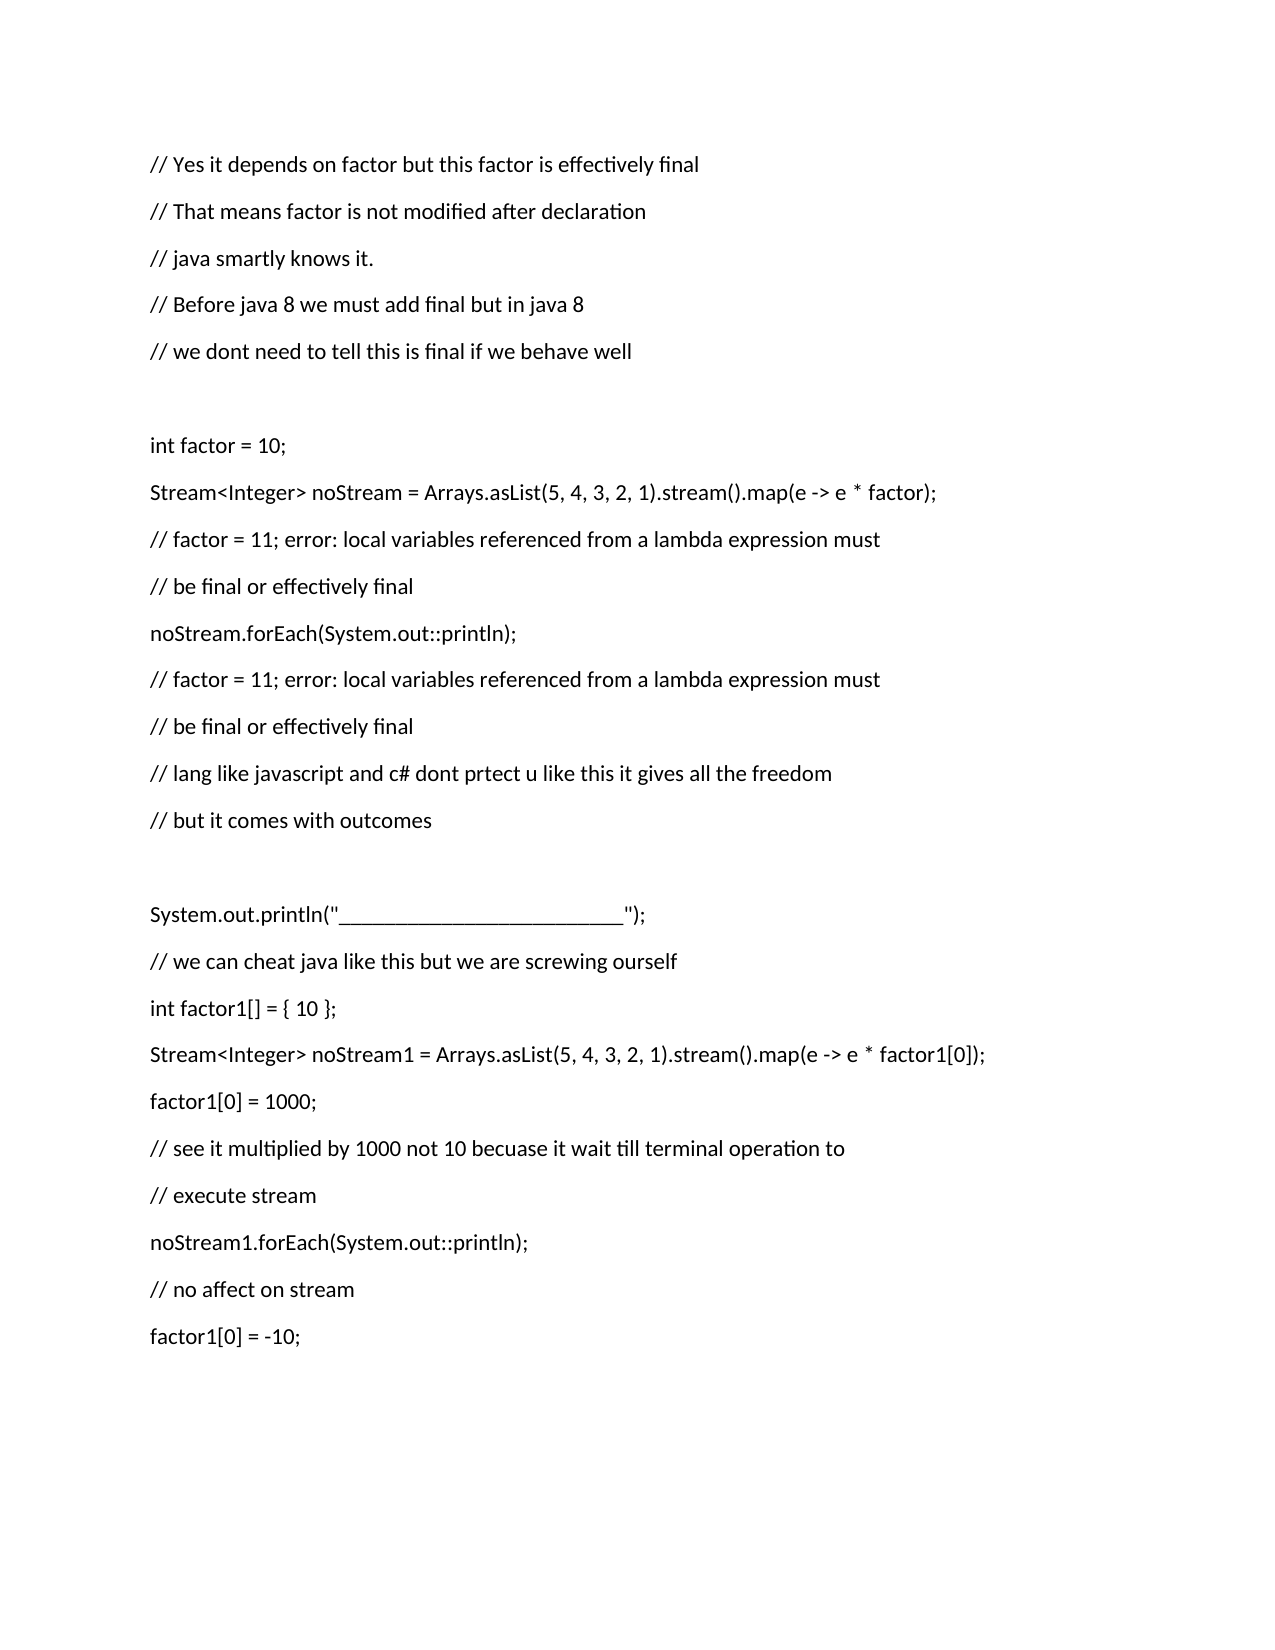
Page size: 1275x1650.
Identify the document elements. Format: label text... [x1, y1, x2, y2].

text // no affect on stream [150, 1275, 1125, 1303]
text // execute stream [150, 1181, 1125, 1209]
text // Before java 8 we must add final but in java 8 [150, 291, 1125, 319]
text // be final or effectively final [150, 572, 1125, 600]
text Stream<Integer> noStream = Arrays.asList(5, 4, 3, 2, 1).stream().map(e -> e * factor); [150, 478, 1125, 506]
text // we dont need to tell this is final if we behave well [150, 337, 1125, 366]
text // see it multiplied by 1000 not 10 becuase it wait till terminal operation to [150, 1134, 1125, 1162]
text // Yes it depends on factor but this factor is effectively final [150, 150, 1125, 178]
text int factor1[] = { 10 }; [150, 994, 1125, 1022]
text // That means factor is not modified after declaration [150, 197, 1125, 225]
text // factor = 11; error: local variables referenced from a lambda expression must [150, 525, 1125, 553]
text // we can cheat java like this but we are screwing ourself [150, 947, 1125, 975]
text int factor = 10; [150, 431, 1125, 459]
text // but it comes with outcomes [150, 806, 1125, 834]
text // be final or effectively final [150, 712, 1125, 741]
text // java smartly knows it. [150, 244, 1125, 272]
text // factor = 11; error: local variables referenced from a lambda expression must [150, 666, 1125, 694]
text System.out.println("_________________________"); [150, 900, 1125, 928]
text noStream1.forEach(System.out::println); [150, 1228, 1125, 1256]
text factor1[0] = -10; [150, 1322, 1125, 1350]
text factor1[0] = 1000; [150, 1087, 1125, 1116]
text noStream.forEach(System.out::println); [150, 619, 1125, 647]
text Stream<Integer> noStream1 = Arrays.asList(5, 4, 3, 2, 1).stream().map(e -> e * factor1[0]); [150, 1041, 1125, 1069]
text // lang like javascript and c# dont prtect u like this it gives all the freedom [150, 759, 1125, 787]
